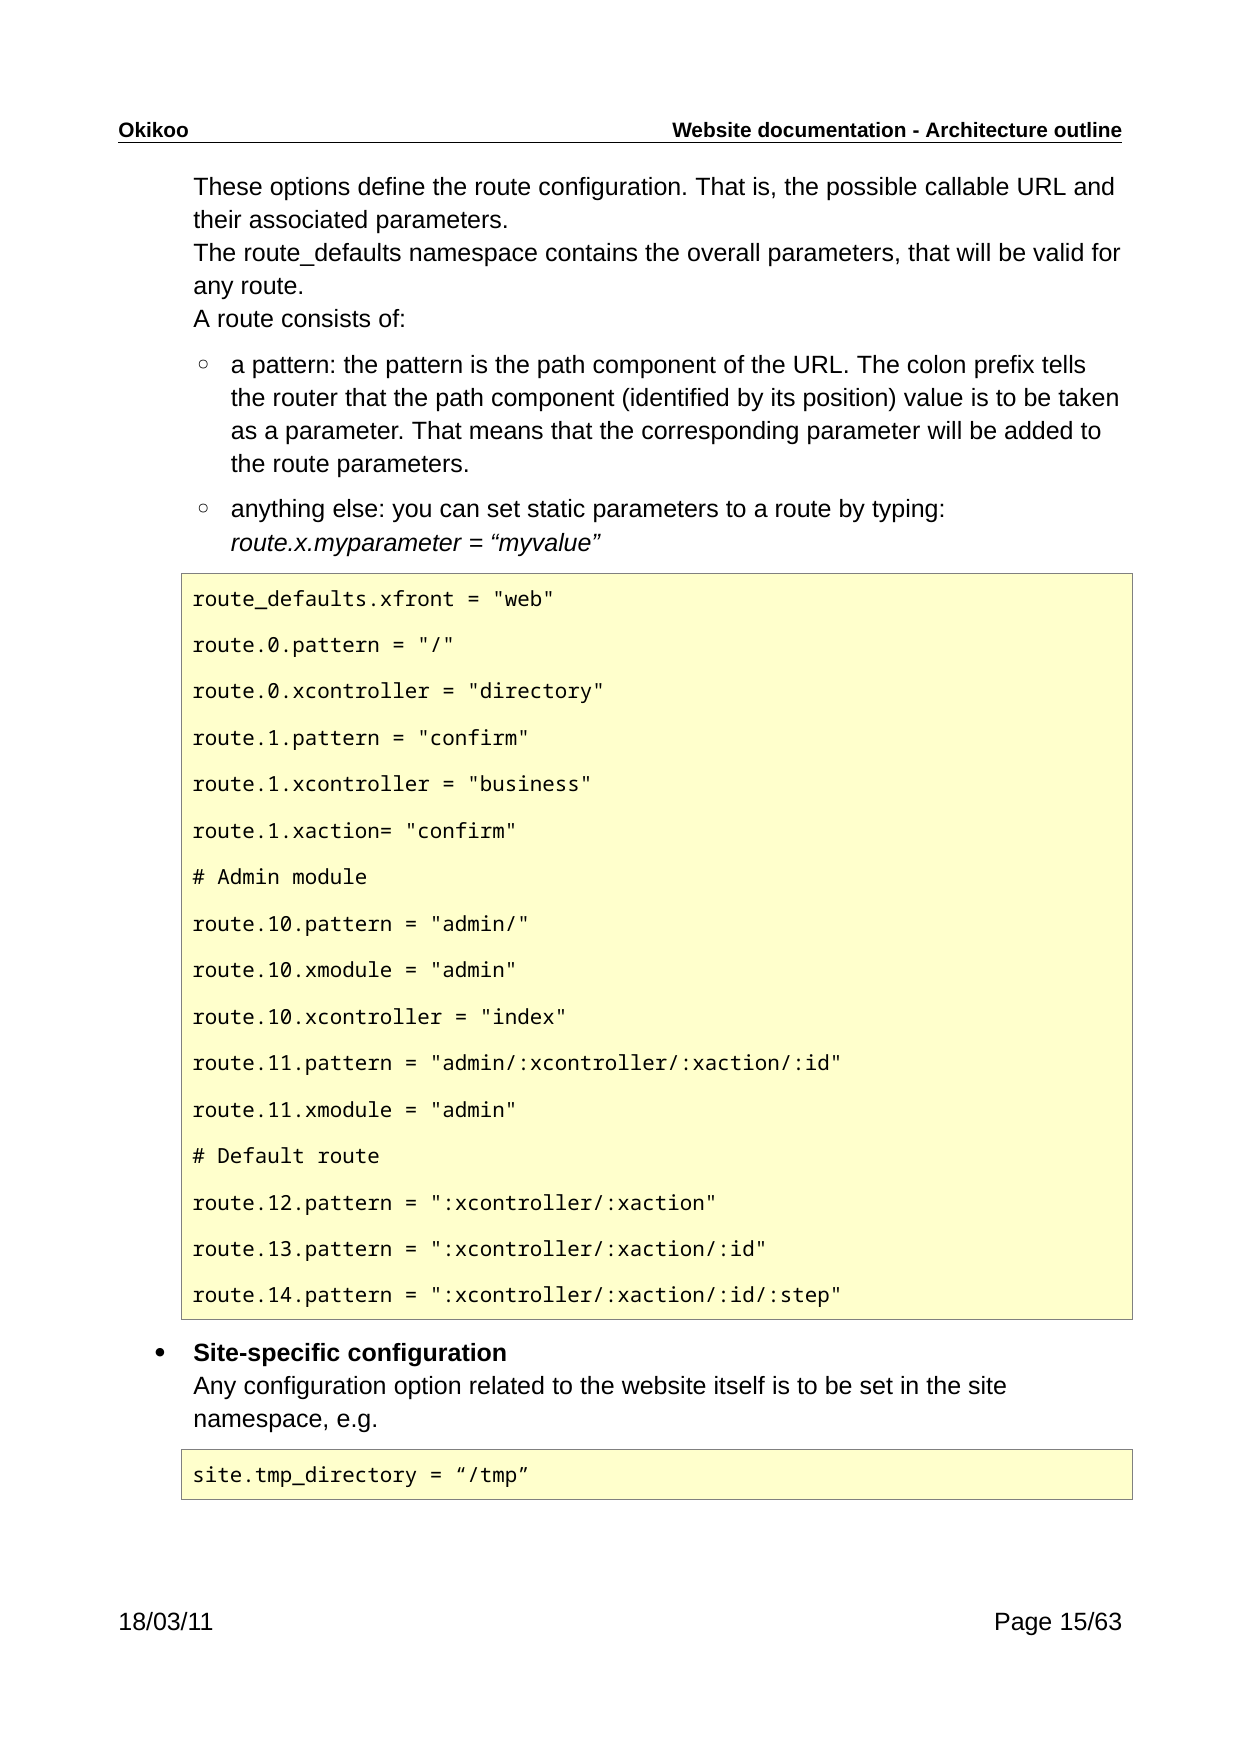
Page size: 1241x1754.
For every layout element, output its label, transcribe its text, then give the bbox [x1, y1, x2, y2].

text route_defaults.xfront = "web" [182, 574, 1132, 612]
text # Default route [182, 1131, 1132, 1170]
text route.10.pattern = "admin/" [182, 898, 1132, 937]
list anything else: you can set static parameters to a route by typing: route.x.myparameter = “myvalue” [193, 494, 1122, 556]
text route.1.xcontroller = "business" [182, 759, 1132, 798]
text route.14.pattern = ":xcontroller/:xaction/:id/:step" [182, 1270, 1132, 1319]
list Site-specific configuration Any configuration option related to the website itself is to be set in the site namespace, e.g. [156, 1338, 1122, 1433]
text route.10.xmodule = "admin" [182, 945, 1132, 984]
text route.0.pattern = "/" [182, 619, 1132, 659]
text route.1.xaction= "confirm" [182, 805, 1132, 844]
text route.11.xmodule = "admin" [182, 1084, 1132, 1123]
text route.1.pattern = "confirm" [182, 712, 1132, 752]
text route.12.pattern = ":xcontroller/:xaction" [182, 1177, 1132, 1216]
text # Admin module [182, 852, 1132, 891]
text route.0.xcontroller = "directory" [182, 666, 1132, 705]
text route.10.xcontroller = "index" [182, 991, 1132, 1030]
text route.11.pattern = "admin/:xcontroller/:xaction/:id" [182, 1038, 1132, 1077]
list These options define the route configuration. That is, the possible callable URL and their associated parameters. The route_defaults namespace contains the overall parameters, that will be valid for any route. A route consists of: [156, 172, 1122, 333]
text site.tmp_directory = “/tmp” [182, 1450, 1132, 1499]
text route.13.pattern = ":xcontroller/:xaction/:id" [182, 1223, 1132, 1263]
list a pattern: the pattern is the path component of the URL. The colon prefix tells the router that the path component (identified by its position) value is to be taken as a parameter. That means that the corresponding parameter will be added to the route parameters. [193, 350, 1122, 478]
